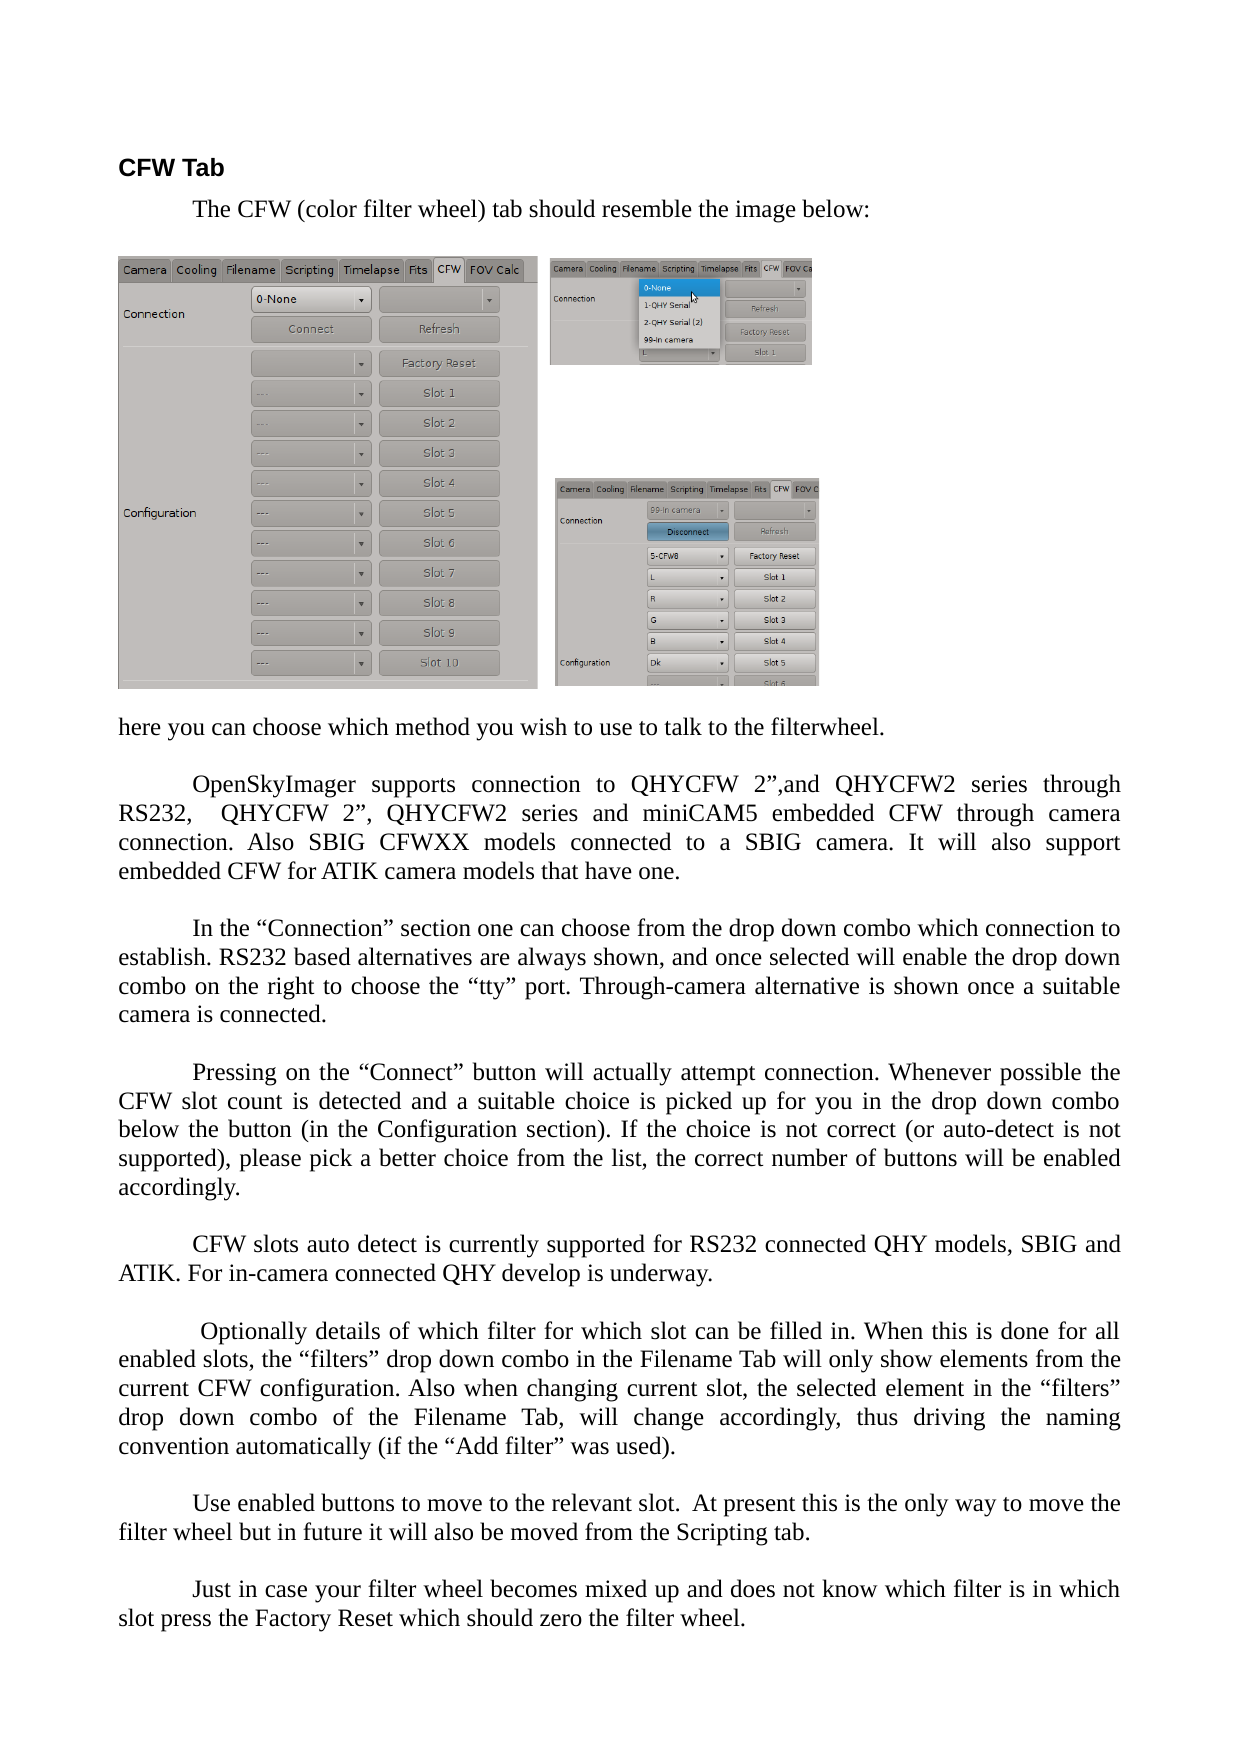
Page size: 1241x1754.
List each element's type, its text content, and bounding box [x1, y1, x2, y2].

text Optionally details of which filter for which slot can be filled in. When this is done for all enabled slots, the “filters” drop down combo in the Filename Tab will only show elements from the current CFW configuration. Also when changing current slot, the selected element in the “filters” drop down combo of the Filename Tab, will change accordingly, thus driving the naming convention automatically (if the “Add filter” was used). [118, 1316, 1122, 1459]
picture [555, 478, 820, 686]
text here you can choose which method you wish to use to talk to the filterwheel. [118, 712, 1122, 741]
text In the “Connection” section one can choose from the drop down combo which connection to establish. RS232 based alternatives are always shown, and once selected will enable the drop down combo on the right to choose the “tty” port. Through-camera alternative is shown once a suitable camera is connected. [118, 913, 1122, 1028]
picture [118, 256, 538, 689]
subtitle CFW Tab [118, 153, 1122, 182]
picture [549, 258, 812, 365]
text Just in case your filter wheel becomes mixed up and does not know which filter is in which slot press the Factory Reset which should zero the filter wheel. [118, 1574, 1122, 1632]
text The CFW (color filter wheel) tab should resemble the image below: [118, 194, 1122, 223]
text CFW slots auto detect is currently supported for RS232 connected QHY models, SBIG and ATIK. For in-camera connected QHY develop is underway. [118, 1229, 1122, 1287]
text Use enabled buttons to move to the relevant slot. At present this is the only way to move the filter wheel but in future it will also be moved from the Scripting tab. [118, 1488, 1122, 1546]
text OpenSkyImager supports connection to QHYCFW 2”,and QHYCFW2 series through RS232, QHYCFW 2”, QHYCFW2 series and miniCAM5 embedded CFW through camera connection. Also SBIG CFWXX models connected to a SBIG camera. It will also support embedded CFW for ATIK camera models that have one. [118, 769, 1122, 884]
text Pressing on the “Connect” button will actually attempt connection. Whenever possible the CFW slot count is detected and a suitable choice is picked up for you in the drop down combo below the button (in the Configuration section). If the choice is not correct (or auto-detect is not supported), please pick a better choice from the list, the correct number of buttons will be enabled accordingly. [118, 1057, 1122, 1201]
